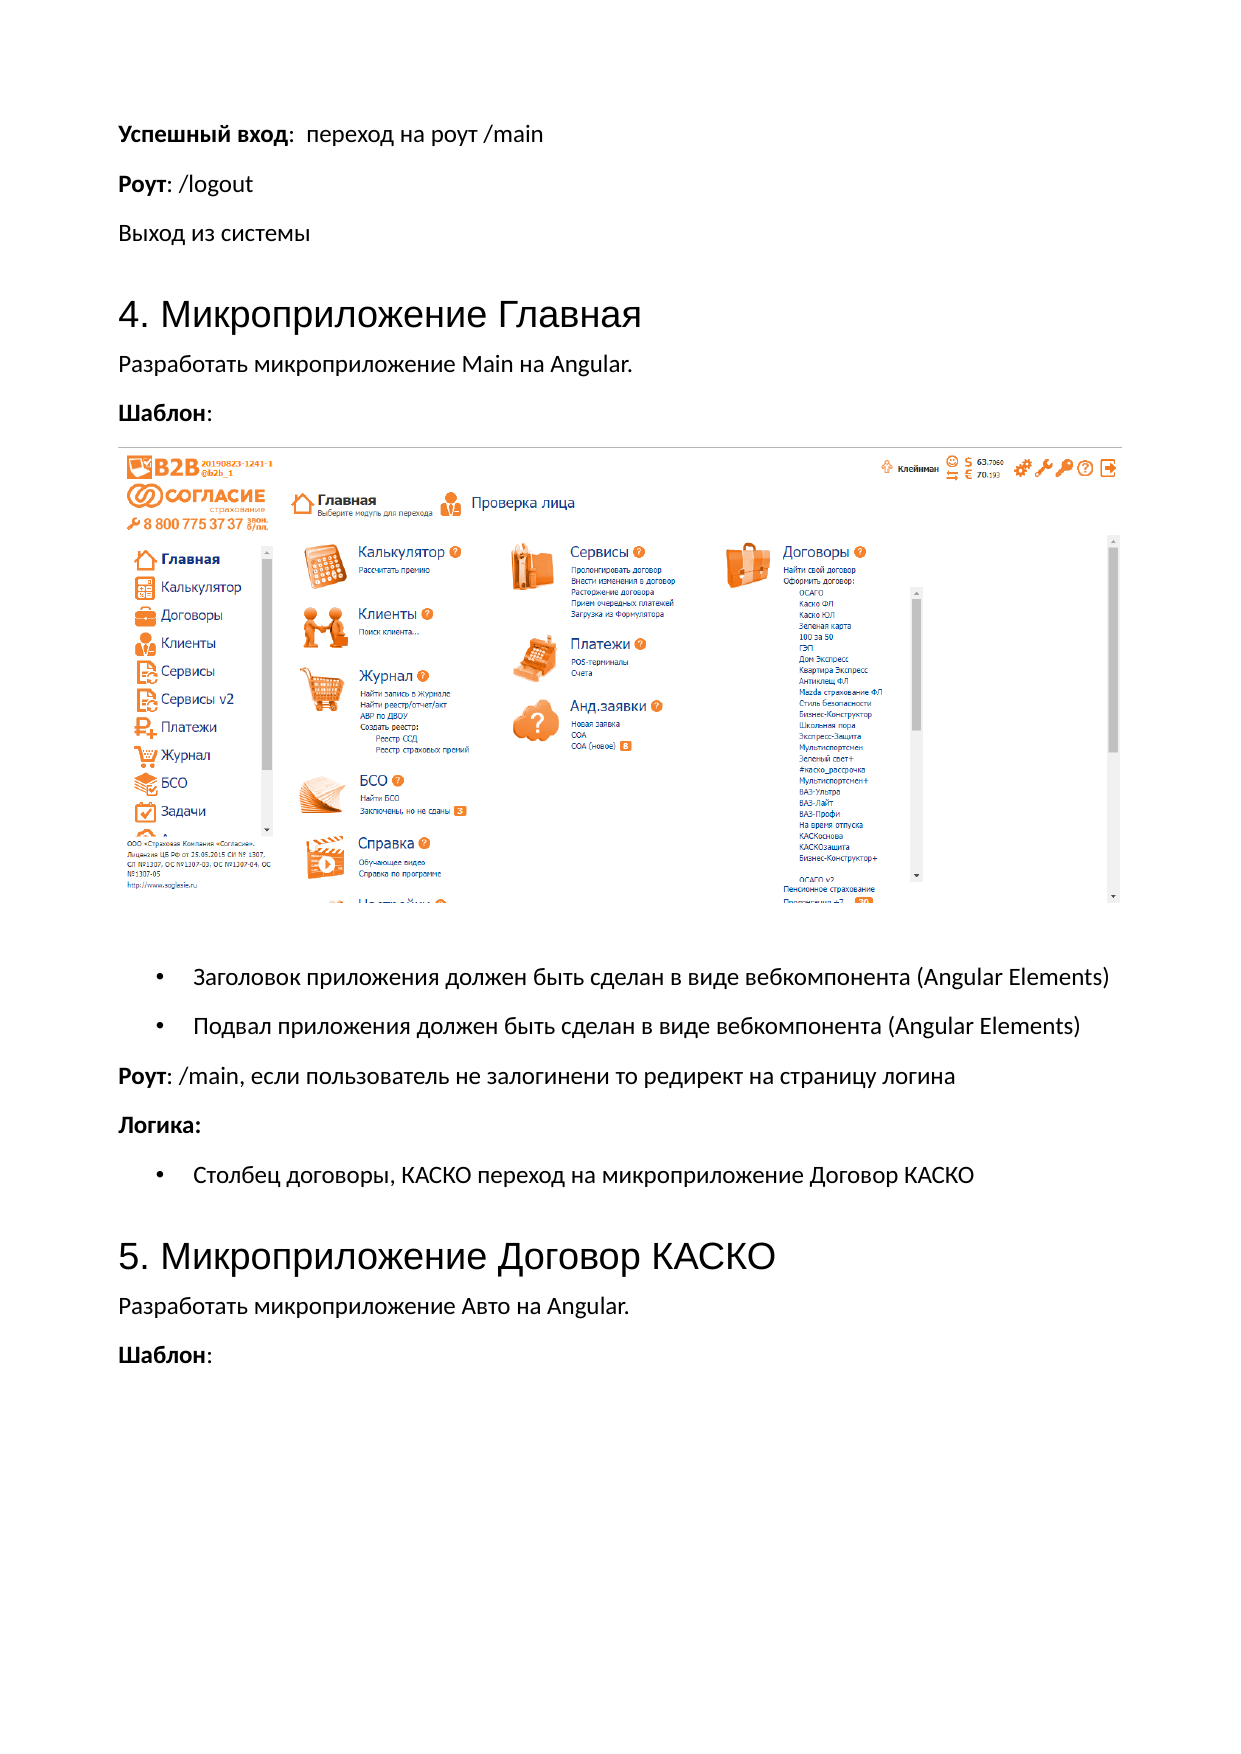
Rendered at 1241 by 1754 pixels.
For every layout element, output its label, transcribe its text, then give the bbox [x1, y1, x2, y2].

subtitle 5. Микроприложение Договор КАСКО [118, 1234, 1122, 1277]
text Разработать микроприложение Авто на Angular. [118, 1290, 1122, 1320]
list Заголовок приложения должен быть сделан в виде вебкомпонента (Angular Elements) [156, 961, 1122, 991]
picture [118, 447, 1123, 907]
text Шаблон: [118, 398, 1122, 428]
list Столбец договоры, КАСКО переход на микроприложение Договор КАСКО [156, 1159, 1122, 1190]
text Роут: /logout [118, 168, 1122, 198]
text Успешный вход: переход на роут /main [118, 118, 1122, 149]
text Шаблон: [118, 1339, 1122, 1370]
subtitle 4. Микроприложение Главная [118, 292, 1122, 336]
text Разработать микроприложение Main на Angular. [118, 348, 1122, 378]
text Логика: [118, 1109, 1122, 1140]
list Подвал приложения должен быть сделан в виде вебкомпонента (Angular Elements) [156, 1010, 1122, 1041]
text Роут: /main, если пользователь не залогинени то редирект на страницу логина [118, 1060, 1122, 1091]
text Выход из системы [118, 217, 1122, 248]
